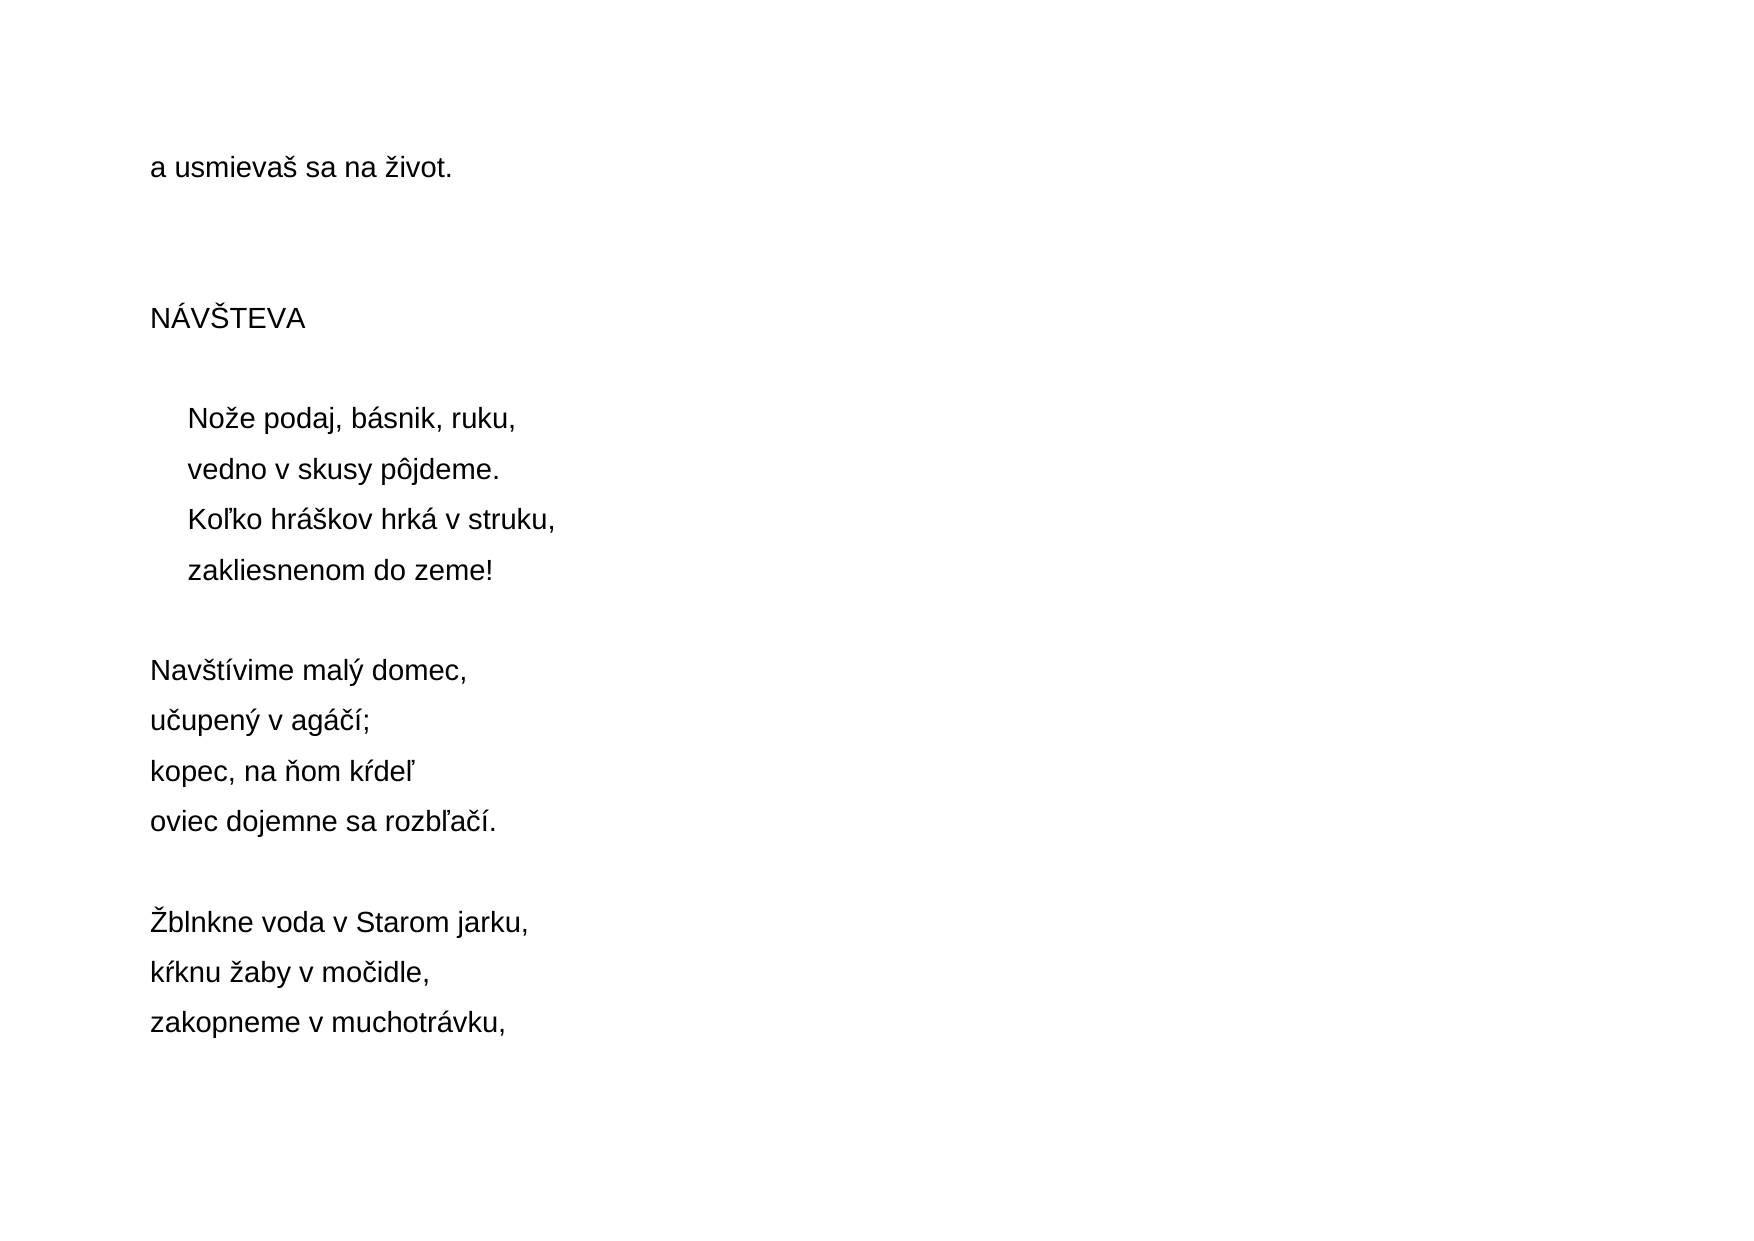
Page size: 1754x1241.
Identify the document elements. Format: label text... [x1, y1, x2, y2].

text Navštívime malý domec, [150, 653, 1243, 687]
text kŕknu žaby v močidle, [150, 955, 1243, 988]
text Žblnkne voda v Starom jarku, [150, 905, 1243, 938]
text NÁVŠTEVA [150, 301, 1243, 334]
text oviec dojemne sa rozbľačí. [150, 804, 1243, 838]
text kopec, na ňom kŕdeľ [150, 754, 1243, 787]
text zakopneme v muchotrávku, [150, 1005, 1243, 1039]
text zakliesnenom do zeme! [150, 552, 1243, 586]
text učupený v agáčí; [150, 703, 1243, 737]
text a usmievaš sa na život. [150, 150, 1243, 183]
text vedno v skusy pôjdeme. [150, 452, 1243, 485]
text Nože podaj, básnik, ruku, [150, 402, 1243, 435]
text Koľko hráškov hrká v struku, [150, 502, 1243, 536]
